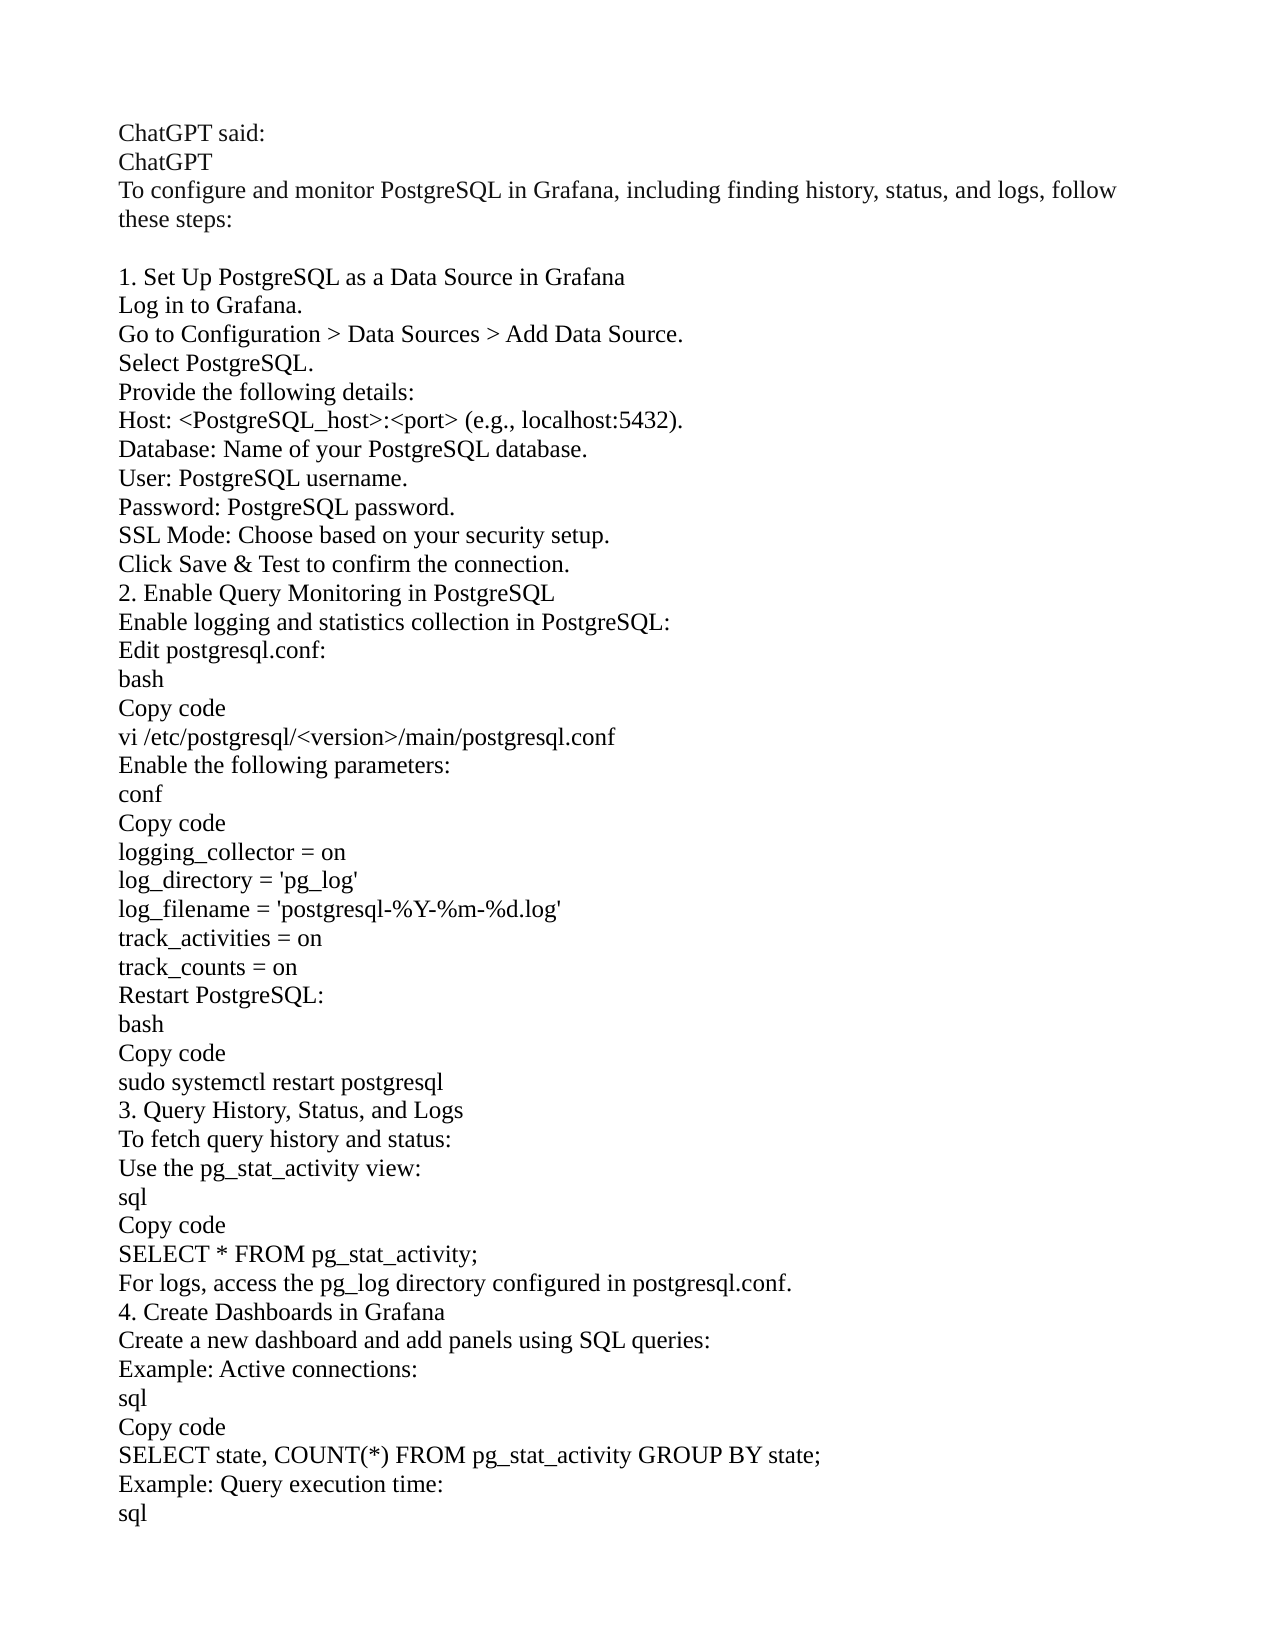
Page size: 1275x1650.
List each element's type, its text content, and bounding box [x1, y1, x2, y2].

text Copy code [118, 1211, 1157, 1239]
text Example: Active connections: [118, 1354, 1157, 1383]
text To configure and monitor PostgreSQL in Grafana, including finding history, status, and logs, follow these steps: [118, 176, 1157, 233]
text Use the pg_stat_activity view: [118, 1153, 1157, 1182]
text ChatGPT [118, 147, 1157, 176]
text sudo systemctl restart postgresql [118, 1067, 1157, 1096]
text Example: Query execution time: [118, 1469, 1157, 1498]
text SELECT * FROM pg_stat_activity; [118, 1239, 1157, 1268]
text 1. Set Up PostgreSQL as a Data Source in Grafana [118, 262, 1157, 291]
text track_activities = on [118, 923, 1157, 952]
text sql [118, 1182, 1157, 1211]
text Copy code [118, 1038, 1157, 1067]
text log_filename = 'postgresql-%Y-%m-%d.log' [118, 894, 1157, 923]
text Database: Name of your PostgreSQL database. [118, 434, 1157, 463]
text 4. Create Dashboards in Grafana [118, 1297, 1157, 1326]
text Create a new dashboard and add panels using SQL queries: [118, 1326, 1157, 1354]
text 2. Enable Query Monitoring in PostgreSQL [118, 578, 1157, 607]
text For logs, access the pg_log directory configured in postgresql.conf. [118, 1268, 1157, 1297]
text Restart PostgreSQL: [118, 981, 1157, 1009]
text sql [118, 1498, 1157, 1527]
text Copy code [118, 808, 1157, 837]
text log_directory = 'pg_log' [118, 866, 1157, 894]
text logging_collector = on [118, 837, 1157, 866]
text vi /etc/postgresql/<version>/main/postgresql.conf [118, 722, 1157, 751]
text 3. Query History, Status, and Logs [118, 1096, 1157, 1124]
text Copy code [118, 1412, 1157, 1441]
text SSL Mode: Choose based on your security setup. [118, 521, 1157, 549]
text ChatGPT said: [118, 118, 1157, 147]
text Log in to Grafana. [118, 291, 1157, 319]
text Click Save & Test to confirm the connection. [118, 549, 1157, 578]
text SELECT state, COUNT(*) FROM pg_stat_activity GROUP BY state; [118, 1441, 1157, 1469]
text Enable logging and statistics collection in PostgreSQL: [118, 607, 1157, 636]
text conf [118, 779, 1157, 808]
text sql [118, 1383, 1157, 1412]
text track_counts = on [118, 952, 1157, 981]
text bash [118, 1009, 1157, 1038]
text Copy code [118, 693, 1157, 722]
text Go to Configuration > Data Sources > Add Data Source. [118, 319, 1157, 348]
text Enable the following parameters: [118, 751, 1157, 779]
text Provide the following details: [118, 377, 1157, 406]
text Select PostgreSQL. [118, 348, 1157, 377]
text Password: PostgreSQL password. [118, 492, 1157, 521]
text Host: <PostgreSQL_host>:<port> (e.g., localhost:5432). [118, 406, 1157, 434]
text To fetch query history and status: [118, 1124, 1157, 1153]
text User: PostgreSQL username. [118, 463, 1157, 492]
text bash [118, 664, 1157, 693]
text Edit postgresql.conf: [118, 636, 1157, 664]
